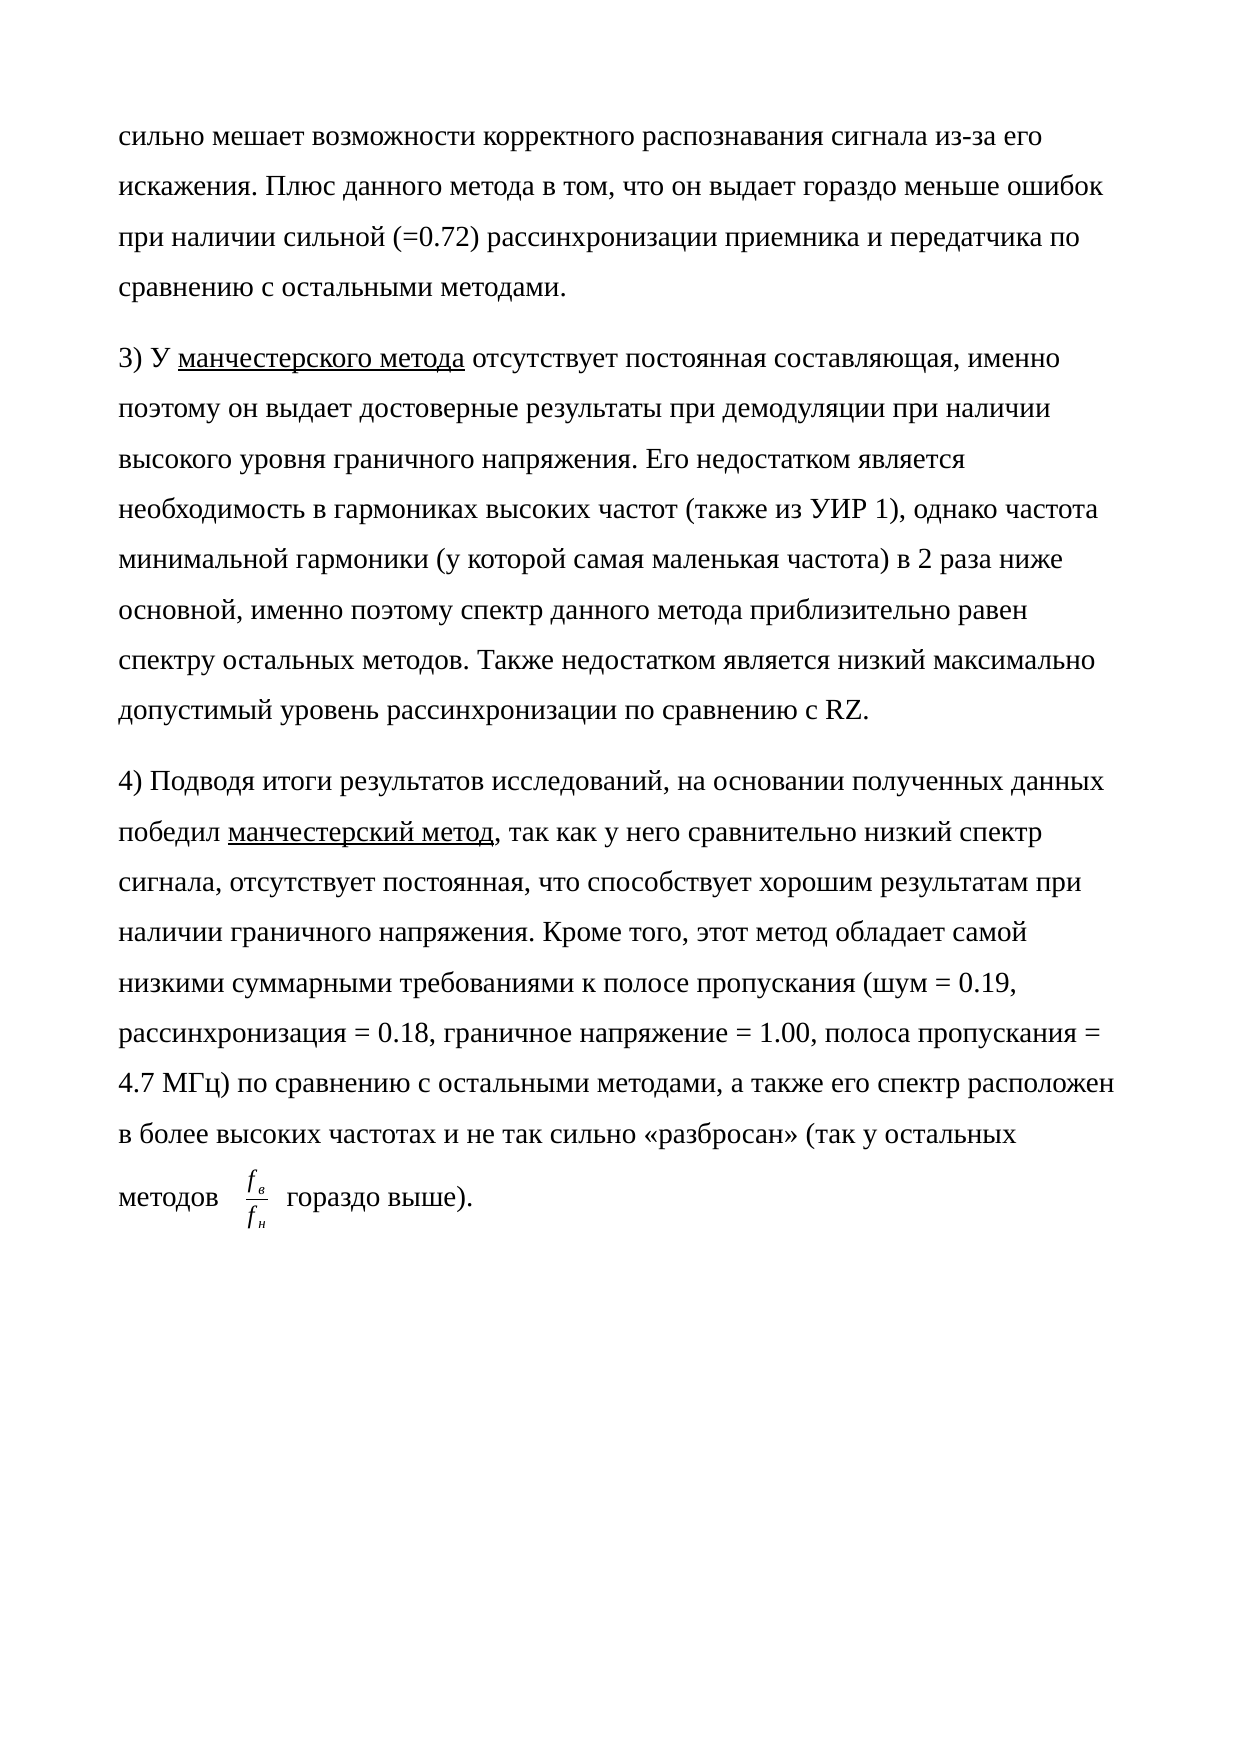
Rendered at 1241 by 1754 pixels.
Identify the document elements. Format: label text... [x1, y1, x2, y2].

text сильно мешает возможности корректного распознавания сигнала из-за его искажения. Плюс данного метода в том, что он выдает гораздо меньше ошибок при наличии сильной (=0.72) рассинхронизации приемника и передатчика по сравнению с остальными методами. [118, 118, 1122, 303]
text 3) У манчестерского метода отсутствует постоянная составляющая, именно поэтому он выдает достоверные результаты при демодуляции при наличии высокого уровня граничного напряжения. Его недостатком является необходимость в гармониках высоких частот (также из УИР 1), однако частота минимальной гармоники (у которой самая маленькая частота) в 2 раза ниже основной, именно поэтому спектр данного метода приблизительно равен спектру остальных методов. Также недостатком является низкий максимально допустимый уровень рассинхронизации по сравнению с RZ. [118, 340, 1122, 726]
text 4) Подводя итоги результатов исследований, на основании полученных данных победил манчестерский метод, так как у него сравнительно низкий спектр сигнала, отсутствует постоянная, что способствует хорошим результатам при наличии граничного напряжения. Кроме того, этот метод обладает самой низкими суммарными требованиями к полосе пропускания (шум = 0.19, рассинхронизация = 0.18, граничное напряжение = 1.00, полоса пропускания = 4.7 МГц) по сравнению с остальными методами, а также его спектр расположен в более высоких частотах и не так сильно «разбросан» (так у остальных методов гораздо выше). [118, 763, 1122, 1232]
